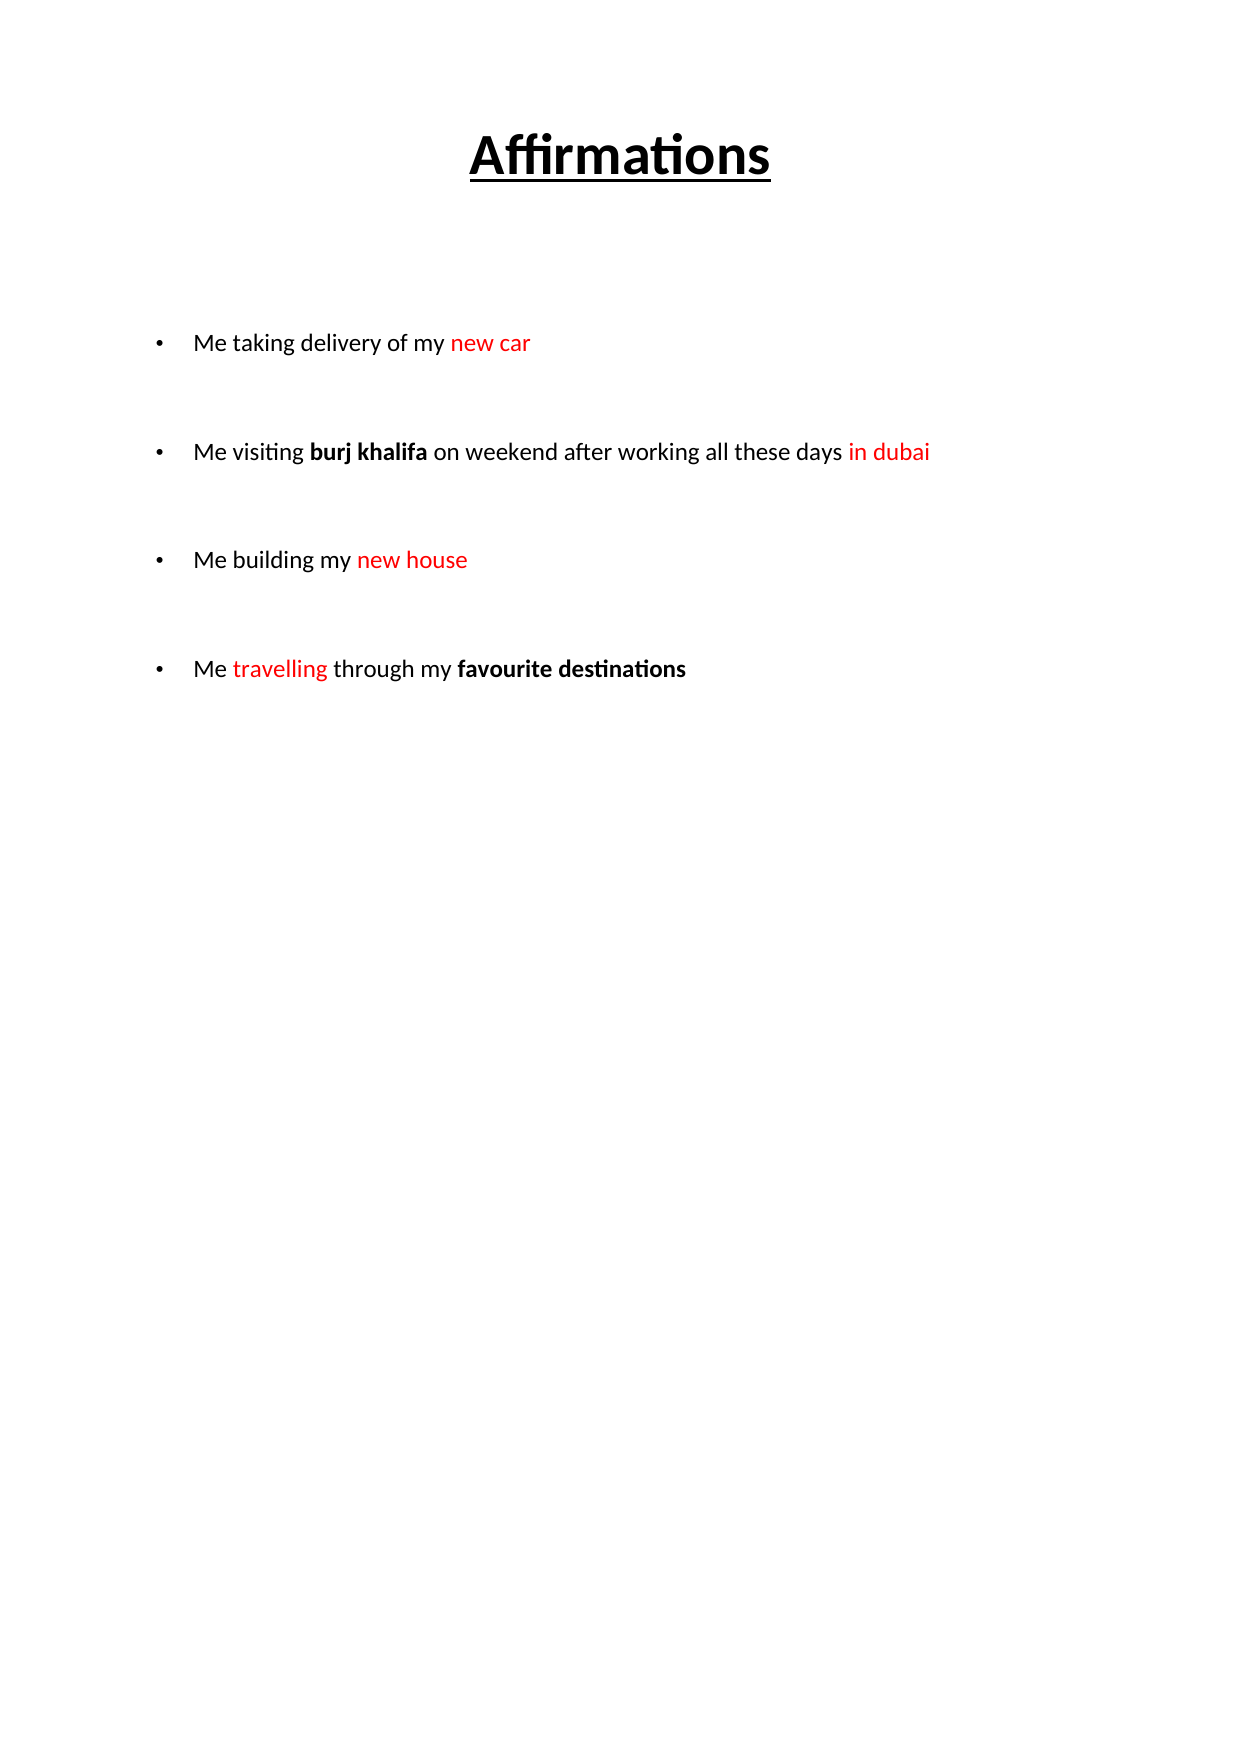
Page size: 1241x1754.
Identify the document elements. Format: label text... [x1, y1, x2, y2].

list Me travelling through my favourite destinations [156, 653, 1122, 684]
list Me visiting burj khalifa on weekend after working all these days in dubai [156, 436, 1122, 466]
list Me taking delivery of my new car [156, 327, 1122, 357]
text Affirmations [118, 118, 1122, 189]
list Me building my new house [156, 544, 1122, 575]
